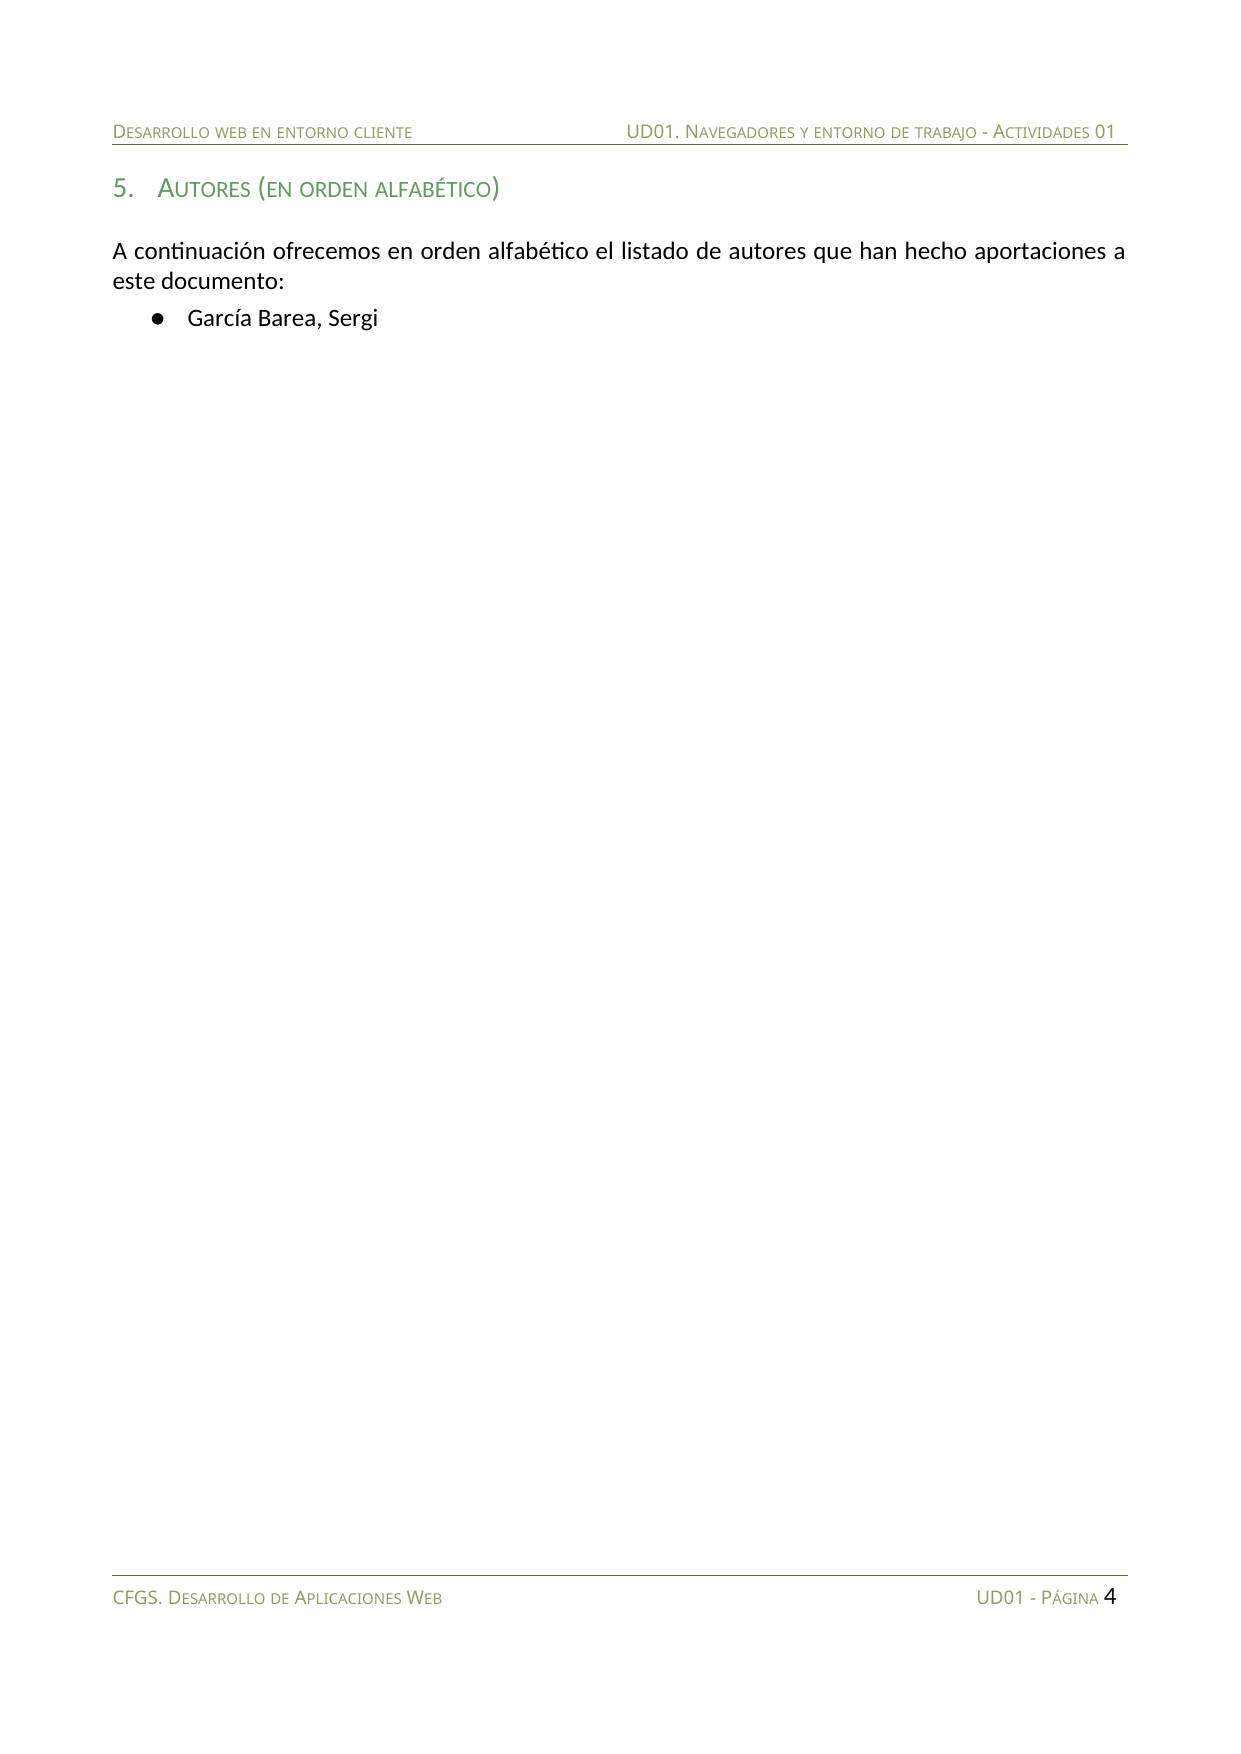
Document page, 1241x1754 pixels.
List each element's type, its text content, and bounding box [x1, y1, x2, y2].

text A continuación ofrecemos en orden alfabético el listado de autores que han hecho aportaciones a este documento: [112, 235, 1128, 296]
subtitle Autores (en orden alfabético) [112, 169, 1128, 205]
list García Barea, Sergi [150, 302, 1128, 333]
